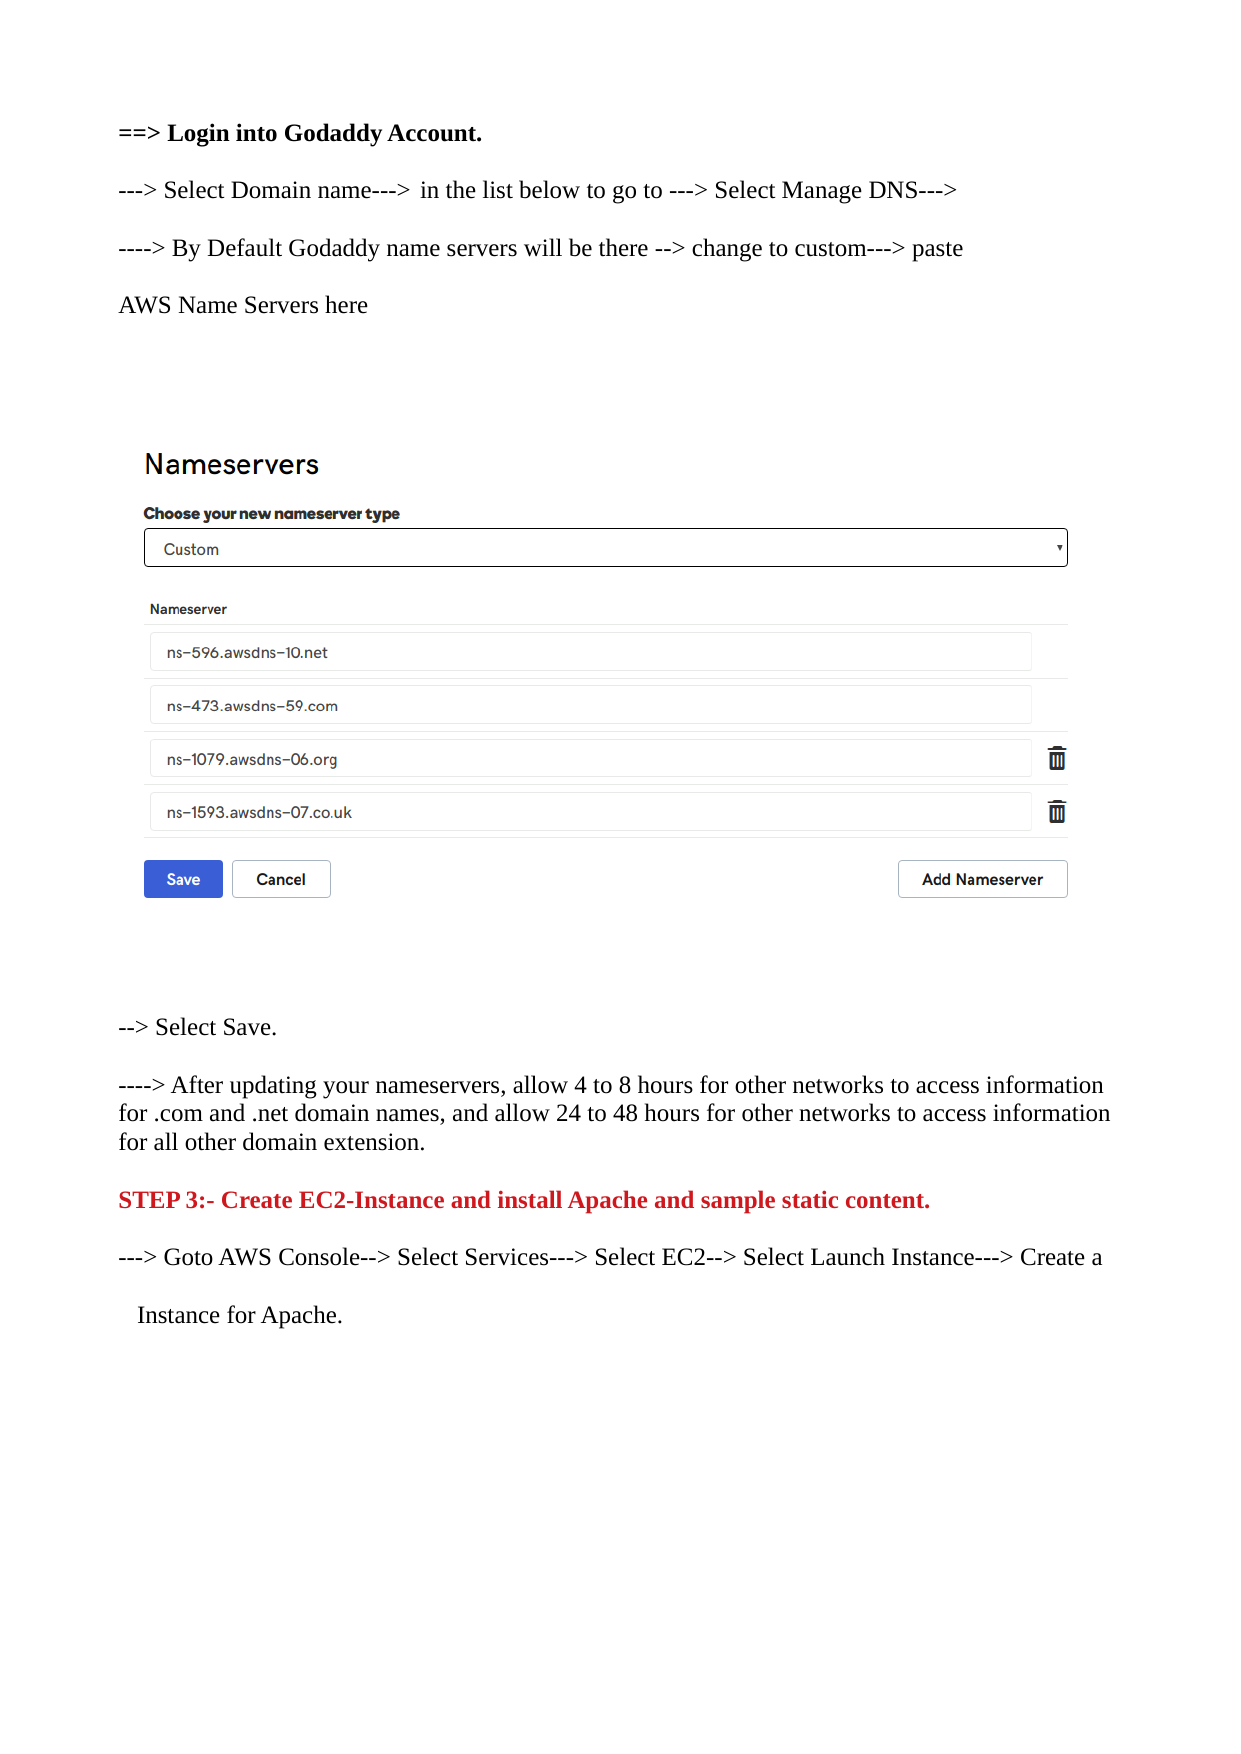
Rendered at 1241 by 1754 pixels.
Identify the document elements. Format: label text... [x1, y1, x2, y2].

text ----> By Default Godaddy name servers will be there --> change to custom---> paste [118, 233, 1122, 262]
text ----> After updating your nameservers, allow 4 to 8 hours for other networks to access information for .com and .net domain names, and allow 24 to 48 hours for other networks to access information for all other domain extension. [118, 1070, 1122, 1156]
text ---> Goto AWS Console--> Select Services---> Select EC2--> Select Launch Instance---> Create a [118, 1242, 1122, 1271]
text STEP 3:- Create EC2-Instance and install Apache and sample static content. [118, 1185, 1122, 1213]
text ==> Login into Godaddy Account. [118, 118, 1122, 147]
picture [118, 434, 1123, 955]
text AWS Name Servers here [118, 291, 1122, 319]
text ---> Select Domain name---> in the list below to go to ---> Select Manage DNS---> [118, 176, 1122, 204]
text --> Select Save. [118, 1012, 1122, 1041]
text Instance for Apache. [118, 1300, 1122, 1328]
